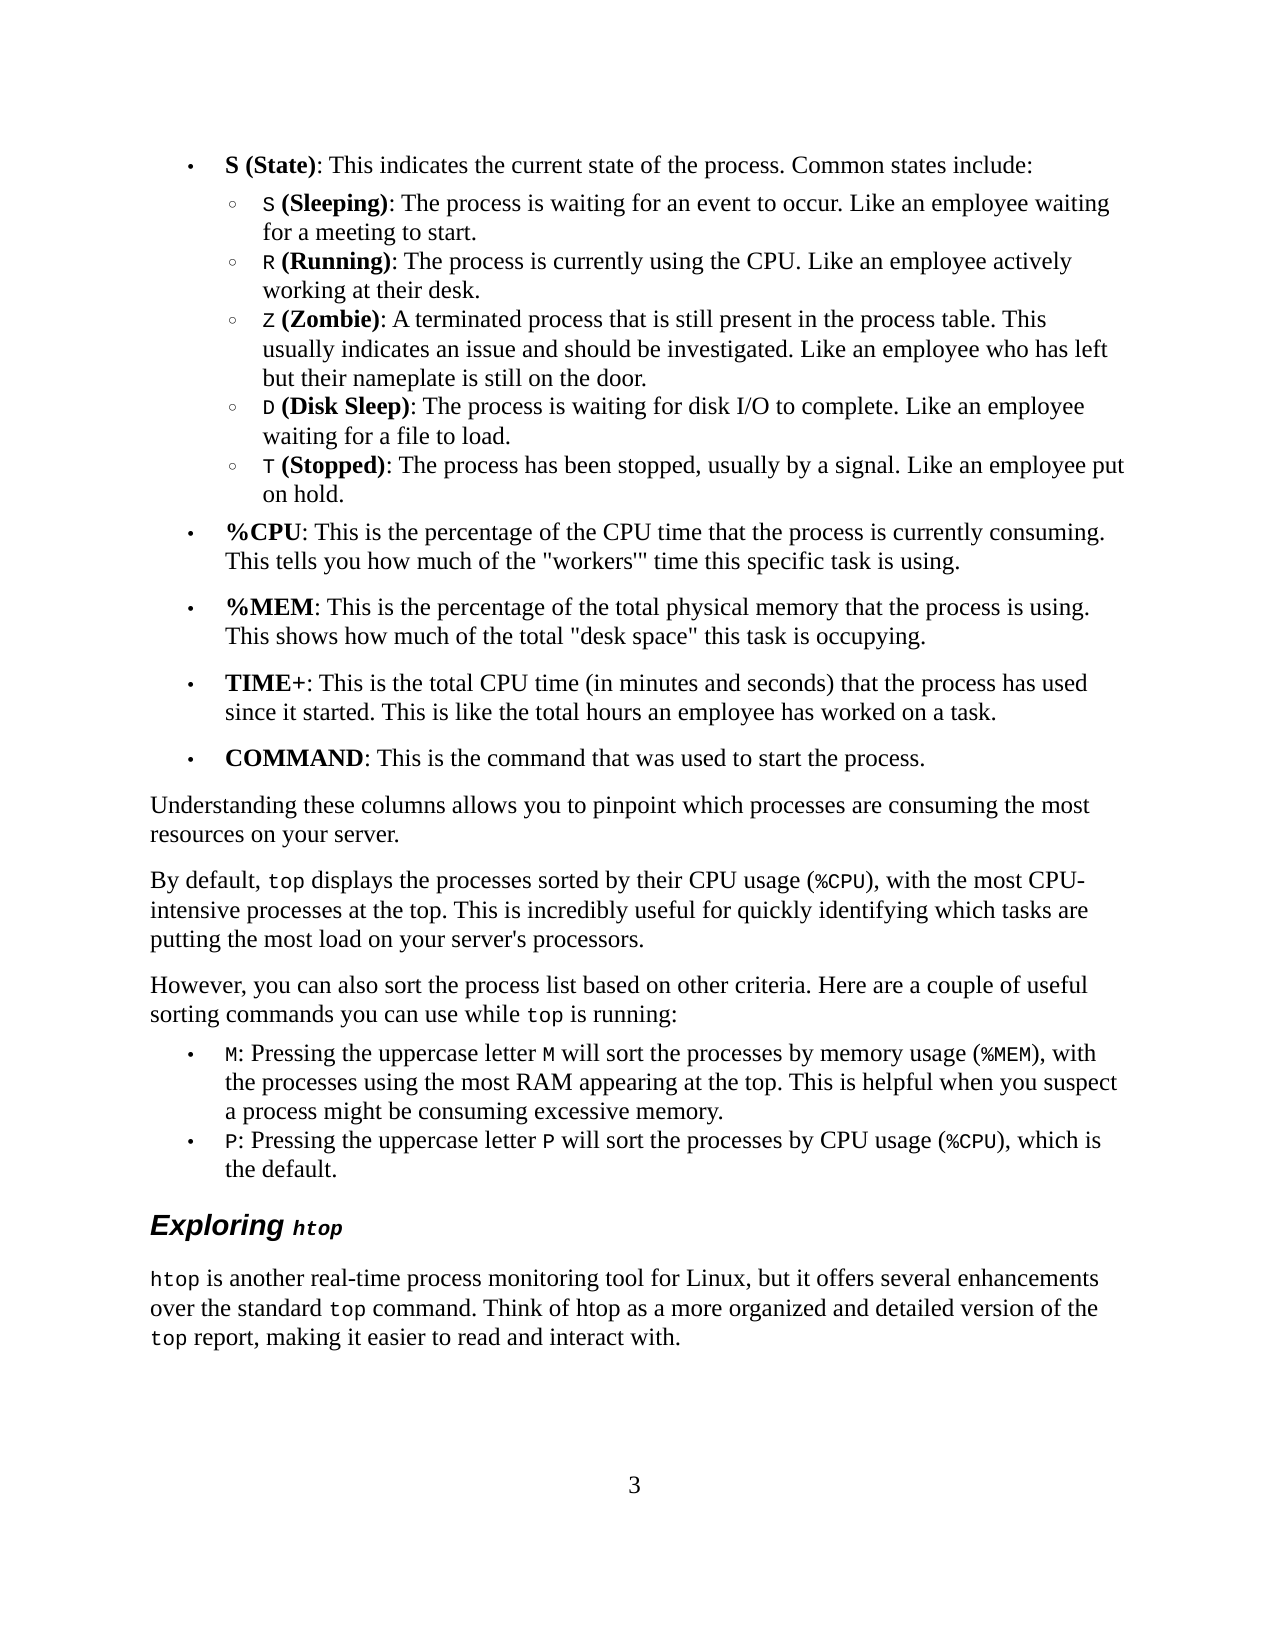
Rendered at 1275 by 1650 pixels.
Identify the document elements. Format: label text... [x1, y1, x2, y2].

list D (Disk Sleep): The process is waiting for disk I/O to complete. Like an employee waiting for a file to load. [225, 391, 1125, 450]
text However, you can also sort the process list based on other criteria. Here are a couple of useful sorting commands you can use while top is running: [150, 970, 1125, 1029]
text htop is another real-time process monitoring tool for Linux, but it offers several enhancements over the standard top command. Think of htop as a more organized and detailed version of the top report, making it easier to read and interact with. [150, 1263, 1125, 1352]
subtitle Exploring htop [150, 1208, 1125, 1242]
list P: Pressing the uppercase letter P will sort the processes by CPU usage (%CPU), which is the default. [187, 1125, 1125, 1183]
list S (Sleeping): The process is waiting for an event to occur. Like an employee waiting for a meeting to start. [225, 188, 1125, 246]
list S (State): This indicates the current state of the process. Common states include: [187, 150, 1125, 179]
list R (Running): The process is currently using the CPU. Like an employee actively working at their desk. [225, 246, 1125, 304]
text Understanding these columns allows you to pinpoint which processes are consuming the most resources on your server. [150, 790, 1125, 847]
list %CPU: This is the percentage of the CPU time that the process is currently consuming. This tells you how much of the "workers'" time this specific task is using. [187, 517, 1125, 574]
list Z (Zombie): A terminated process that is still present in the process table. This usually indicates an issue and should be investigated. Like an employee who has left but their nameplate is still on the door. [225, 304, 1125, 391]
list T (Stopped): The process has been stopped, usually by a signal. Like an employee put on hold. [225, 450, 1125, 508]
list M: Pressing the uppercase letter M will sort the processes by memory usage (%MEM), with the processes using the most RAM appearing at the top. This is helpful when you suspect a process might be consuming excessive memory. [187, 1038, 1125, 1125]
text By default, top displays the processes sorted by their CPU usage (%CPU), with the most CPU-intensive processes at the top. This is incredibly useful for quickly identifying which tasks are putting the most load on your server's processors. [150, 865, 1125, 952]
list TIME+: This is the total CPU time (in minutes and seconds) that the process has used since it started. This is like the total hours an employee has worked on a task. [187, 668, 1125, 725]
list %MEM: This is the percentage of the total physical memory that the process is using. This shows how much of the total "desk space" this task is occupying. [187, 592, 1125, 650]
list COMMAND: This is the command that was used to start the process. [187, 743, 1125, 772]
